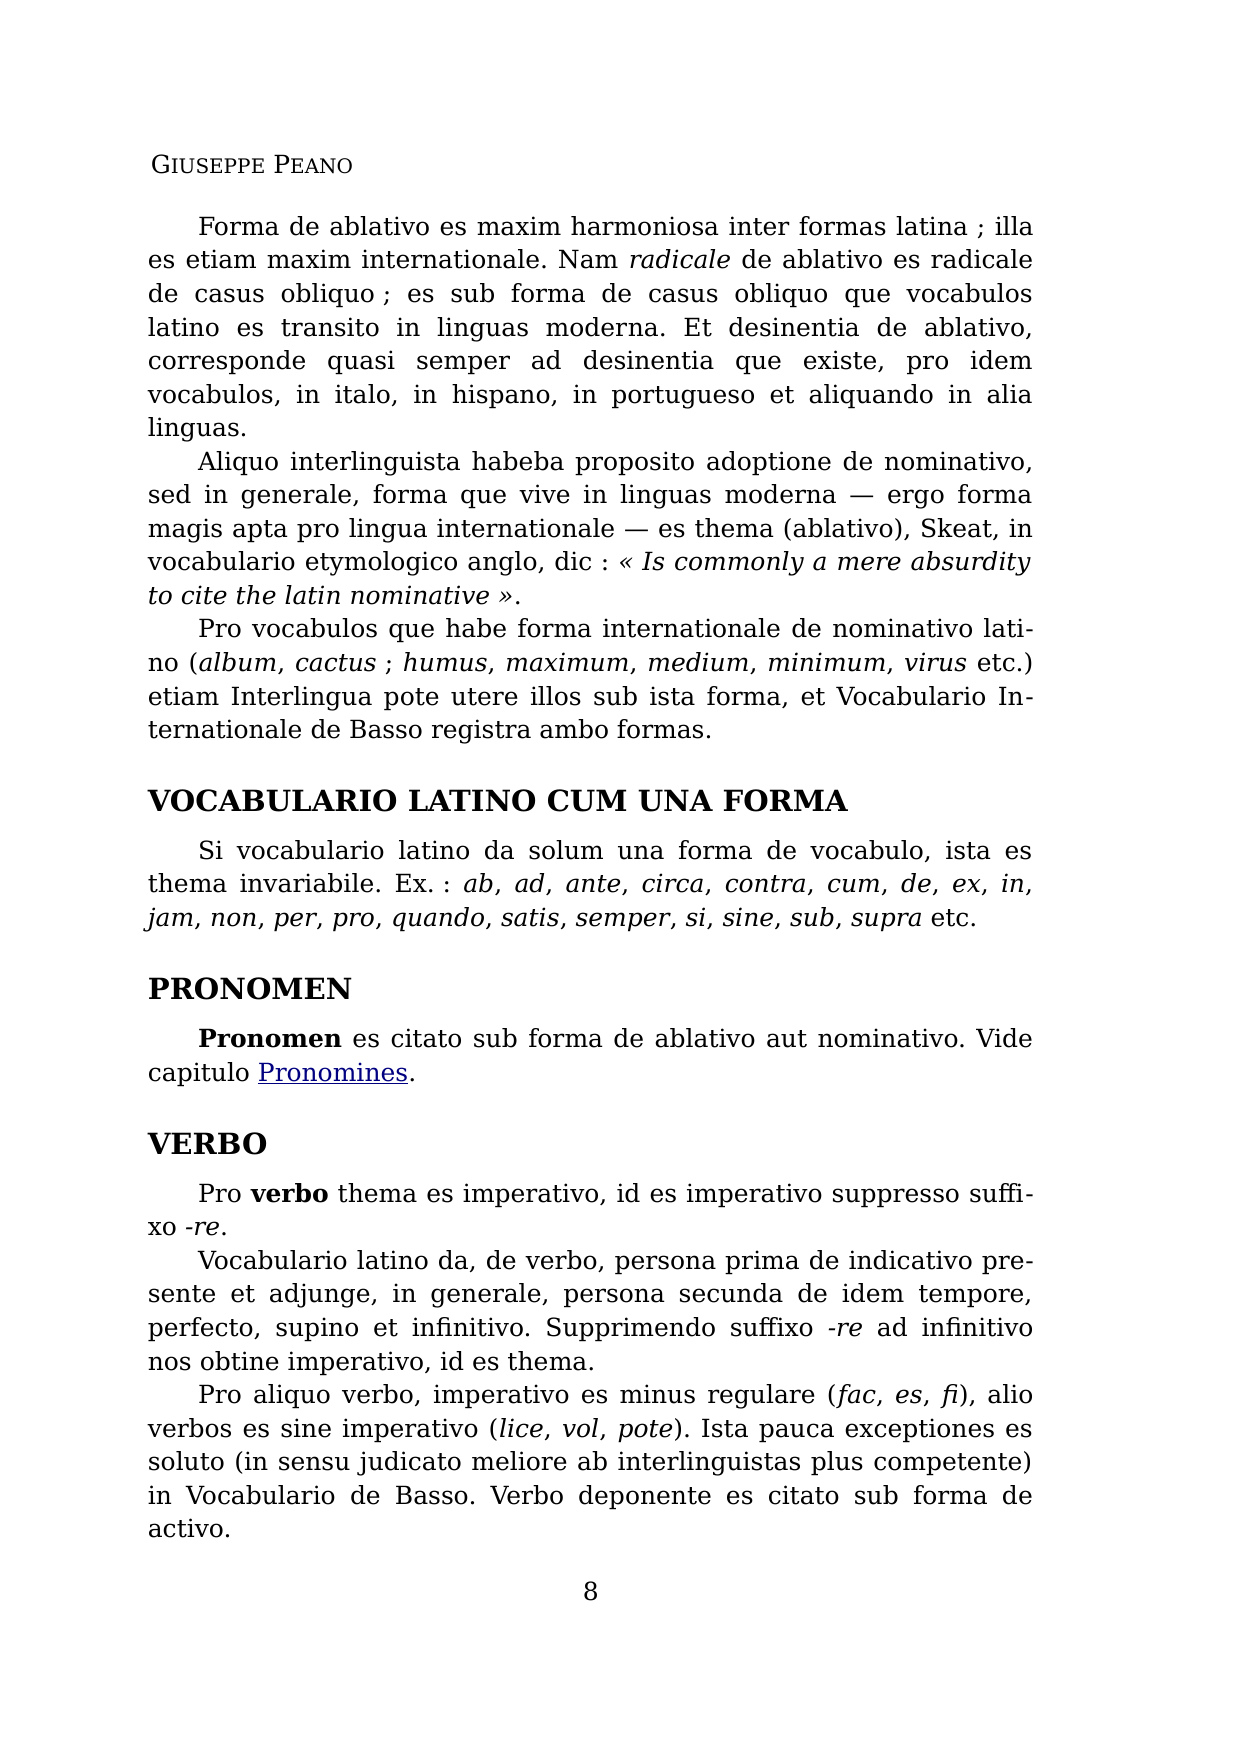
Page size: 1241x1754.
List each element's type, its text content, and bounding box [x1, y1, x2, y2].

text Vocabulario latino da, de verbo, persona prima de indicativo pre­sente et ad­junge, in generale, persona secunda de idem tempore, perfecto, supino et infi­nitivo. Supprimendo suffixo -re ad infinitivo nos obtine imperativo, id es the­ma. [148, 1246, 1033, 1376]
text Aliquo interlinguista habeba proposito adoptione de nominativo, sed in gene­rale, forma que vive in linguas moderna — ergo forma magis apta pro lingua internationale — es thema (ablativo), Skeat, in vocabulario etymologico anglo, dic : « Is commonly a mere absurdity to cite the latin nominative ». [148, 447, 1033, 610]
text Pronomen es citato sub forma de ablativo aut nominativo. Vide ca­pitulo Pronomines. [148, 1024, 1033, 1087]
subtitle VERBO [148, 1127, 1033, 1161]
text Pro aliquo verbo, imperativo es minus regulare (fac, es, fi), alio verbos es sine imperativo (lice, vol, pote). Ista pauca exceptiones es soluto (in sensu judicato meliore ab interlinguistas plus competente) in Vocabulario de Basso. Verbo deponente es citato sub forma de activo. [148, 1380, 1033, 1544]
text Si vocabulario latino da solum una forma de vocabulo, ista es the­ma invariabi­le. Ex. : ab, ad, ante, circa, contra, cum, de, ex, in, jam, non, per, pro, quando, satis, semper, si, sine, sub, supra etc. [148, 836, 1033, 932]
subtitle VOCABULARIO LATINO CUM UNA FORMA [148, 784, 1033, 818]
text Pro vocabulos que habe forma internationale de nominativo lati­no (album, cactus ; humus, maximum, medium, minimum, virus etc.) etiam Interlingua pote utere illos sub ista forma, et Vocabulario In­ternationale de Basso registra ambo formas. [148, 614, 1033, 744]
text Pro verbo thema es imperativo, id es imperativo suppresso suffi­xo -re. [148, 1179, 1033, 1242]
text Forma de ablativo es maxim harmoniosa inter formas latina ; illa es etiam ma­xim internationale. Nam radicale de ablativo es radicale de casus obliquo ; es sub forma de casus obliquo que vocabulos latino es transito in linguas moder­na. Et desinentia de ablativo, correspon­de quasi semper ad desinentia que existe, pro idem vocabulos, in ita­lo, in hispano, in portugueso et aliquando in alia linguas. [148, 212, 1033, 442]
subtitle PRONOMEN [148, 972, 1033, 1006]
